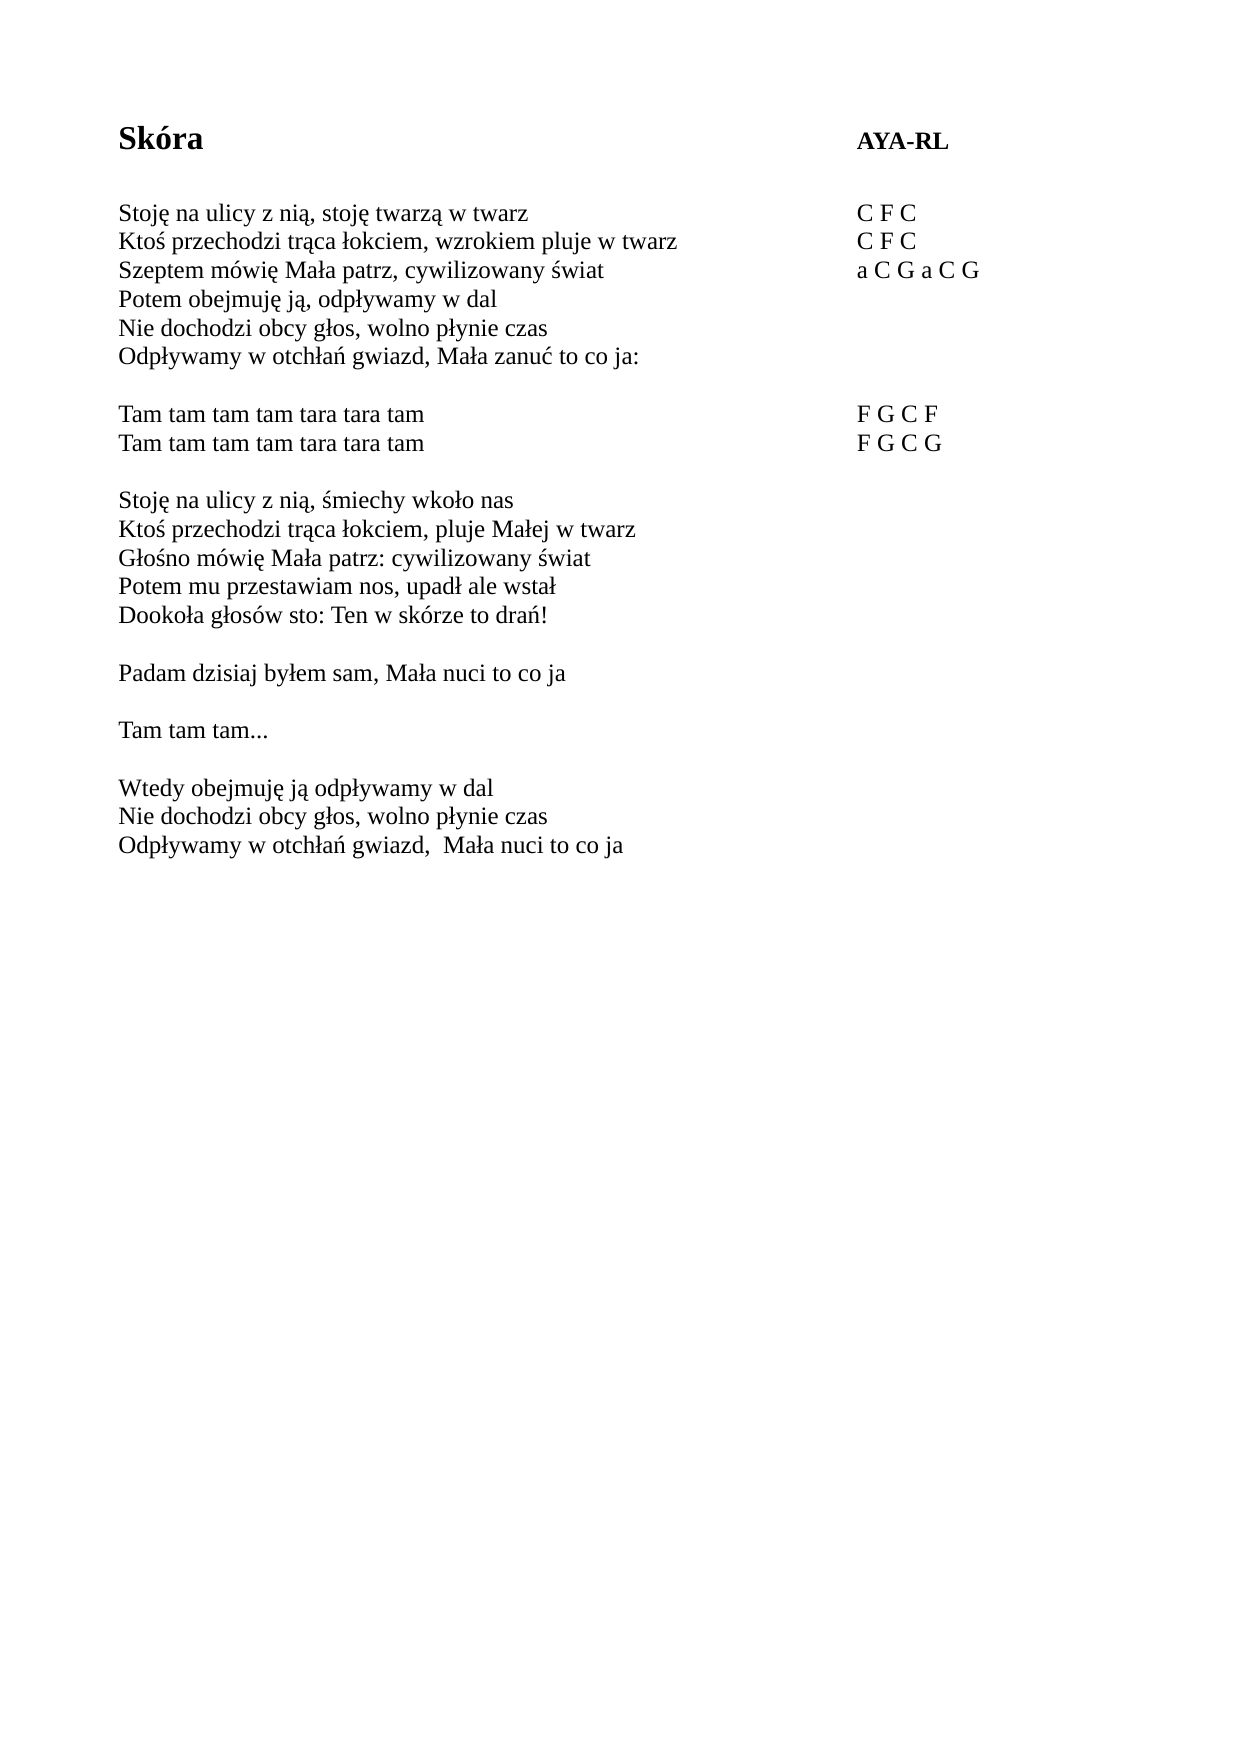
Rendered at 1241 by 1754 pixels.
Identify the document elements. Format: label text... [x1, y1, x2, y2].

text Tam tam tam tam tara tara tam F G C F [118, 399, 1122, 428]
text Potem obejmuję ją, odpływamy w dal [118, 284, 1122, 313]
text Dookoła głosów sto: Ten w skórze to drań! [118, 600, 1122, 629]
text Szeptem mówię Mała patrz, cywilizowany świat a C G a C G [118, 255, 1122, 284]
text Ktoś przechodzi trąca łokciem, wzrokiem pluje w twarz C F C [118, 226, 1122, 255]
text Nie dochodzi obcy głos, wolno płynie czas [118, 801, 1122, 830]
text Tam tam tam... [118, 715, 1122, 744]
text Padam dzisiaj byłem sam, Mała nuci to co ja [118, 658, 1122, 686]
text Stoję na ulicy z nią, śmiechy wkoło nas [118, 485, 1122, 514]
text Odpływamy w otchłań gwiazd, Mała zanuć to co ja: [118, 341, 1122, 370]
text Stoję na ulicy z nią, stoję twarzą w twarz C F C [118, 198, 1122, 226]
subtitle Skóra AYA-RL [118, 118, 1122, 156]
text Nie dochodzi obcy głos, wolno płynie czas [118, 313, 1122, 341]
text Głośno mówię Mała patrz: cywilizowany świat [118, 543, 1122, 571]
text Wtedy obejmuję ją odpływamy w dal [118, 773, 1122, 801]
text Tam tam tam tam tara tara tam F G C G [118, 428, 1122, 456]
text Ktoś przechodzi trąca łokciem, pluje Małej w twarz [118, 514, 1122, 543]
text Odpływamy w otchłań gwiazd, Mała nuci to co ja [118, 830, 1122, 859]
text Potem mu przestawiam nos, upadł ale wstał [118, 571, 1122, 600]
